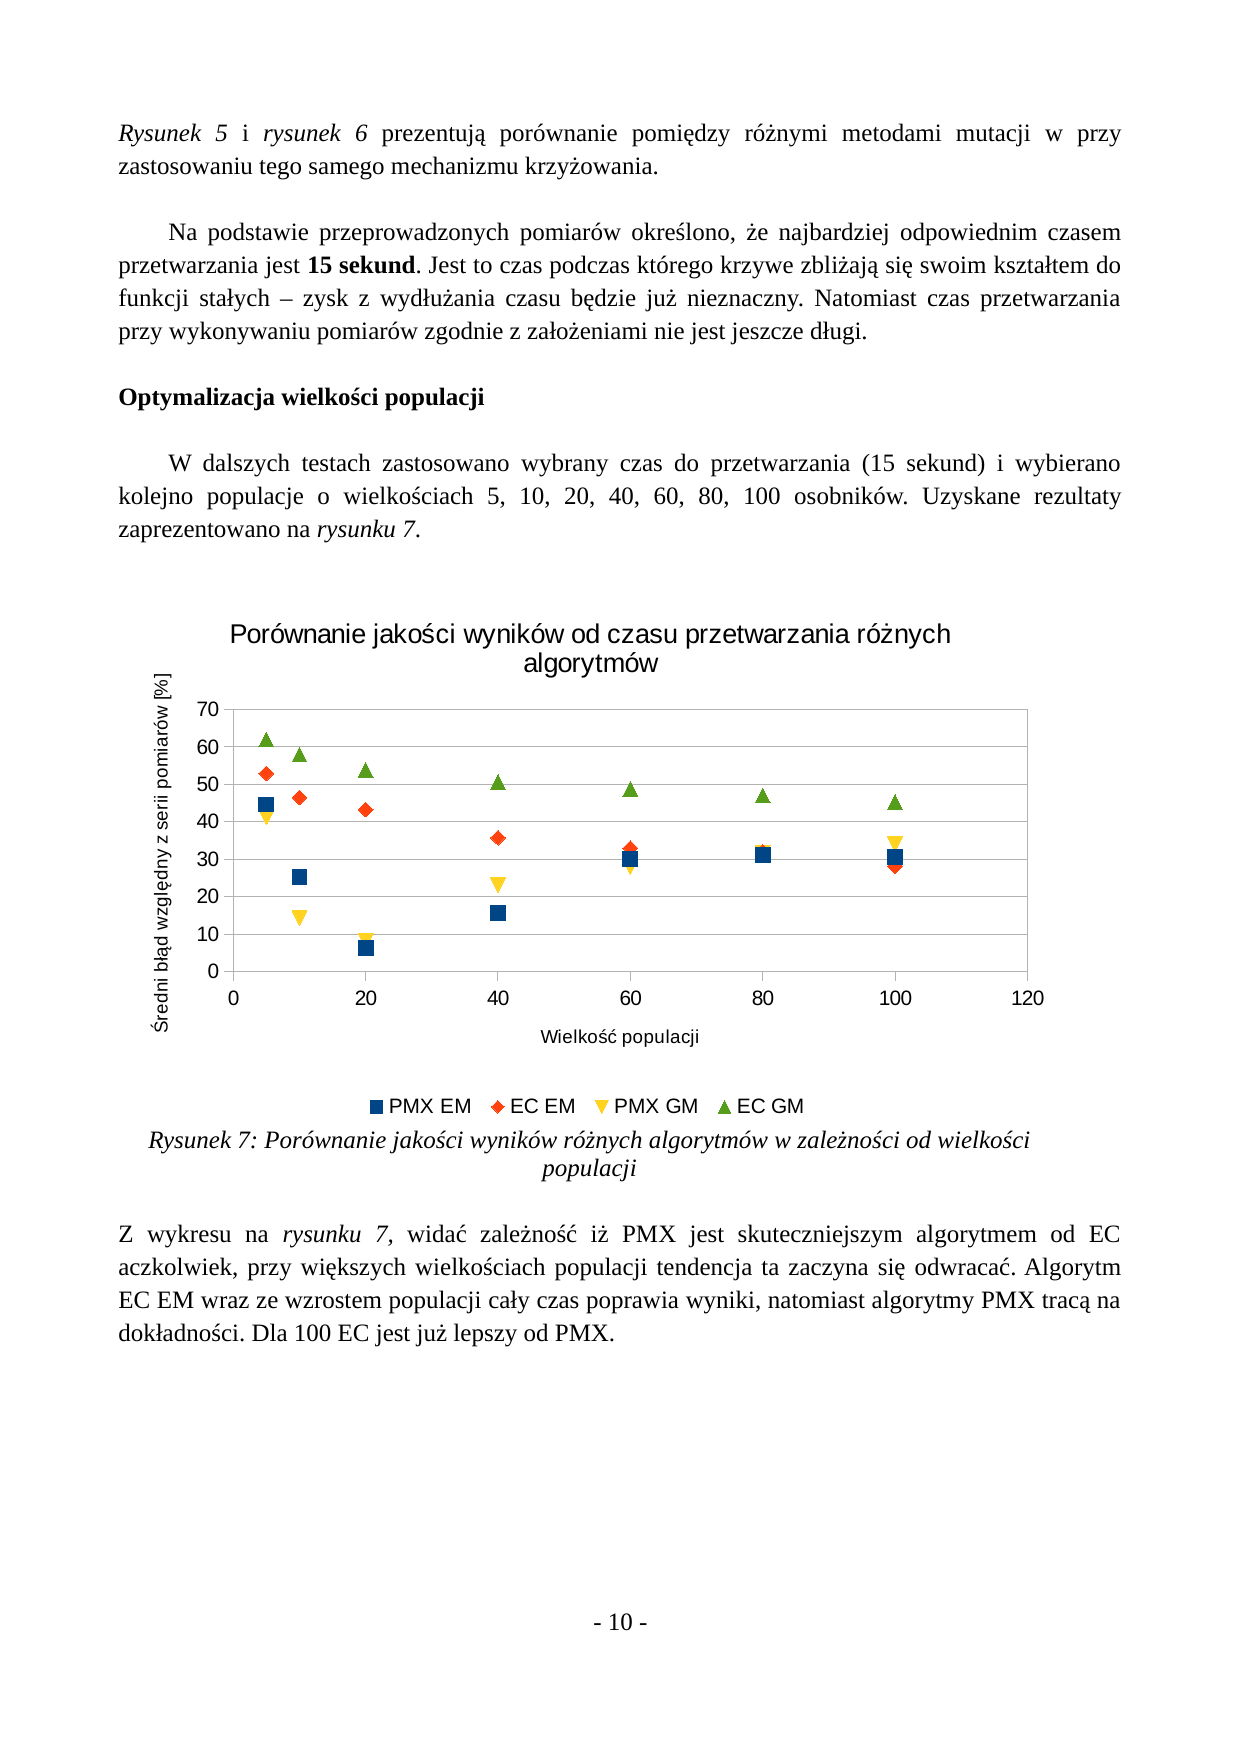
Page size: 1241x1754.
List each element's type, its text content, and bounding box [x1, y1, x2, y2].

text Na podstawie przeprowadzonych pomiarów określono, że najbardziej odpowiednim czasem przetwarzania jest 15 sekund. Jest to czas podczas którego krzywe zbliżają się swoim kształtem do funkcji stałych – zysk z wydłużania czasu będzie już nieznaczny. Natomiast czas przetwarzania przy wykonywaniu pomiarów zgodnie z założeniami nie jest jeszcze długi. [118, 217, 1122, 345]
text Z wykresu na rysunku 7, widać zależność iż PMX jest skuteczniejszym algorytmem od EC aczkolwiek, przy większych wielkościach populacji tendencja ta zaczyna się odwracać. Algorytm EC EM wraz ze wzrostem populacji cały czas poprawia wyniki, natomiast algorytmy PMX tracą na dokładności. Dla 100 EC jest już lepszy od PMX. [118, 1219, 1122, 1347]
text W dalszych testach zastosowano wybrany czas do przetwarzania (15 sekund) i wybierano kolejno populacje o wielkościach 5, 10, 20, 40, 60, 80, 100 osobników. Uzyskane rezultaty zaprezentowano na rysunku 7. [118, 448, 1122, 543]
text Rysunek 7: Porównanie jakości wyników różnych algorytmów w zależności od wielkości populacji [118, 1125, 1063, 1182]
text Rysunek 5 i rysunek 6 prezentują porównanie pomiędzy różnymi metodami mutacji w przy zastosowaniu tego samego mechanizmu krzyżowania. [118, 118, 1122, 180]
text Optymalizacja wielkości populacji [118, 382, 1122, 411]
